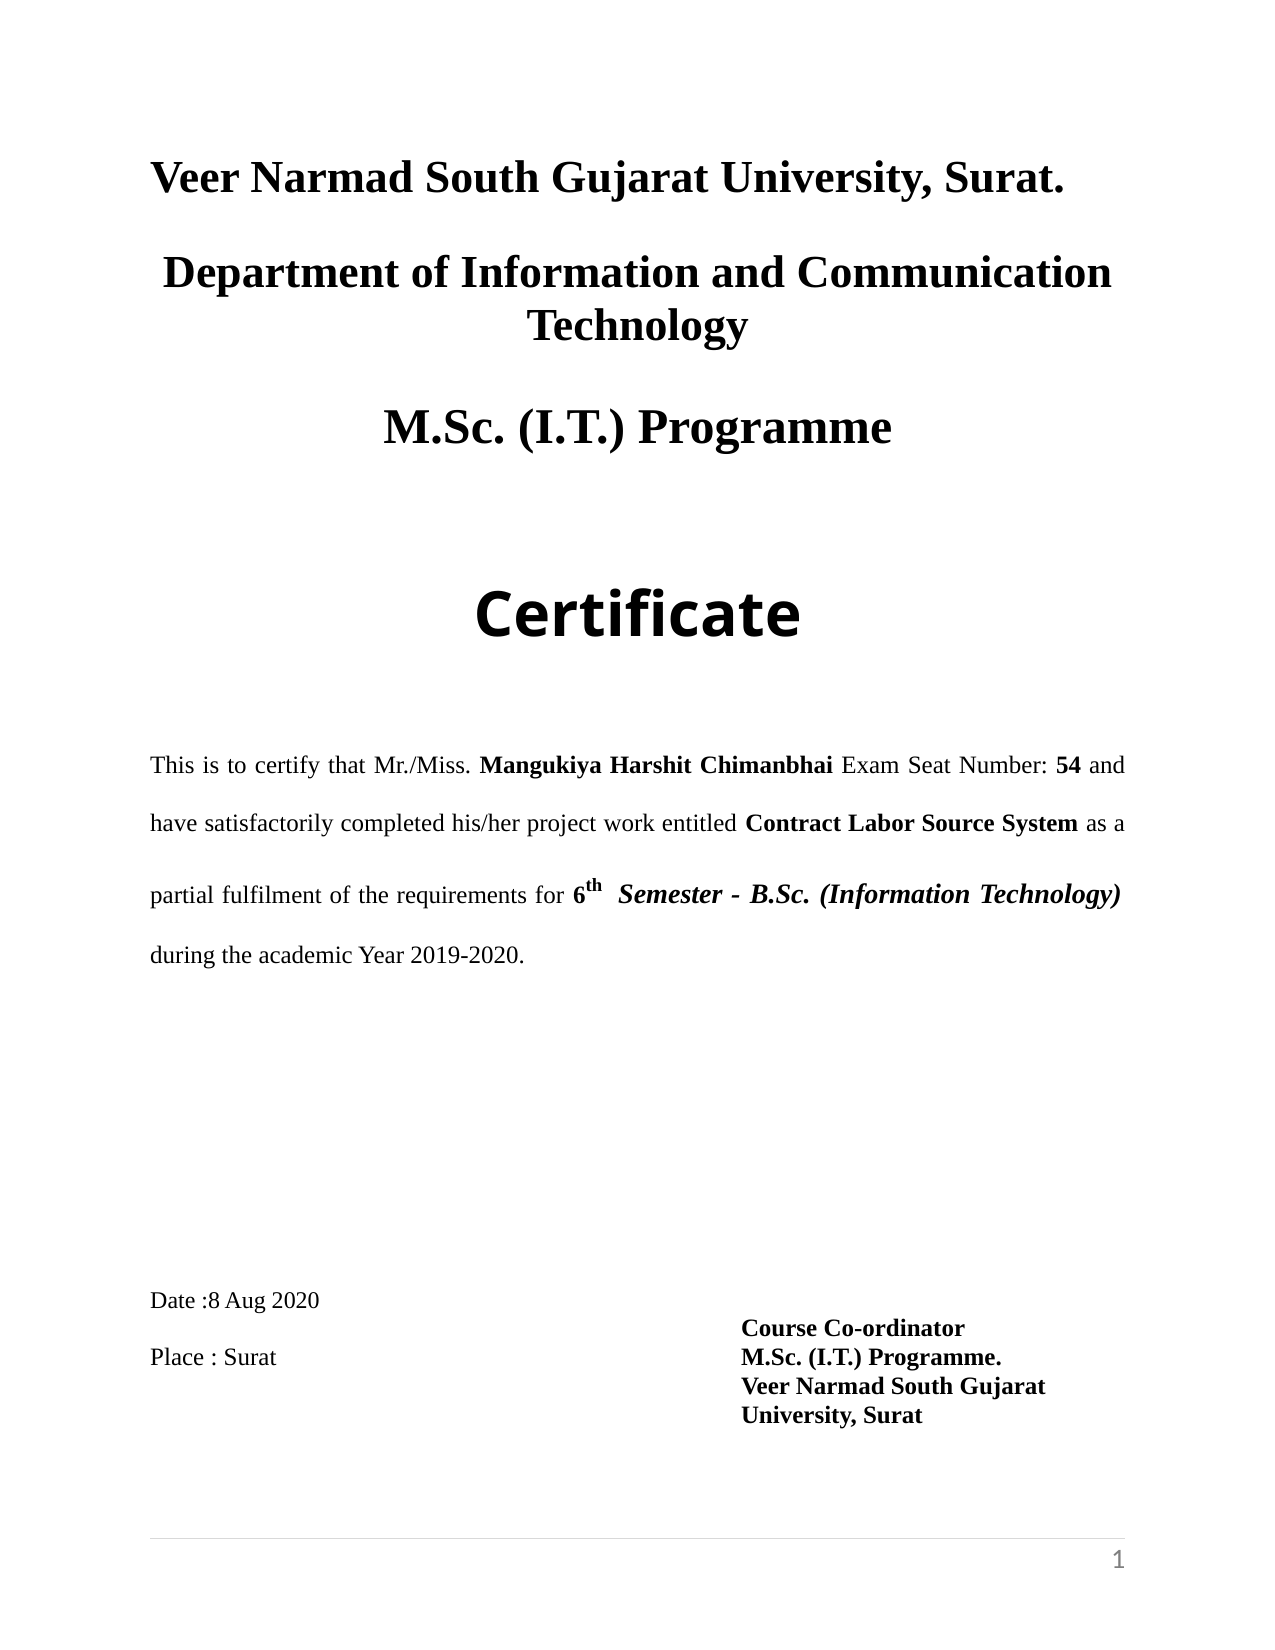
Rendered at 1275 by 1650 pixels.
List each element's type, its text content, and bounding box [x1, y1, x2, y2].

text Veer Narmad South Gujarat University, Surat [150, 1371, 1125, 1429]
text This is to certify that Mr./Miss. Mangukiya Harshit Chimanbhai Exam Seat Number: 54 and have satisfactorily completed his/her project work entitled Contract Labor Source System as a partial fulfilment of the requirements for 6th Semester - B.Sc. (Information Technology) during the academic Year 2019-2020. [150, 751, 1125, 968]
text Veer Narmad South Gujarat University, Surat. [150, 150, 1125, 203]
text Place : Surat M.Sc. (I.T.) Programme. [150, 1342, 1125, 1371]
text Date :8 Aug 2020 [150, 1286, 1125, 1313]
text Certificate [150, 570, 1125, 655]
text Course Co-ordinator [150, 1313, 1125, 1342]
text Department of Information and Communication Technology [150, 244, 1125, 350]
text M.Sc. (I.T.) Programme [150, 397, 1125, 454]
